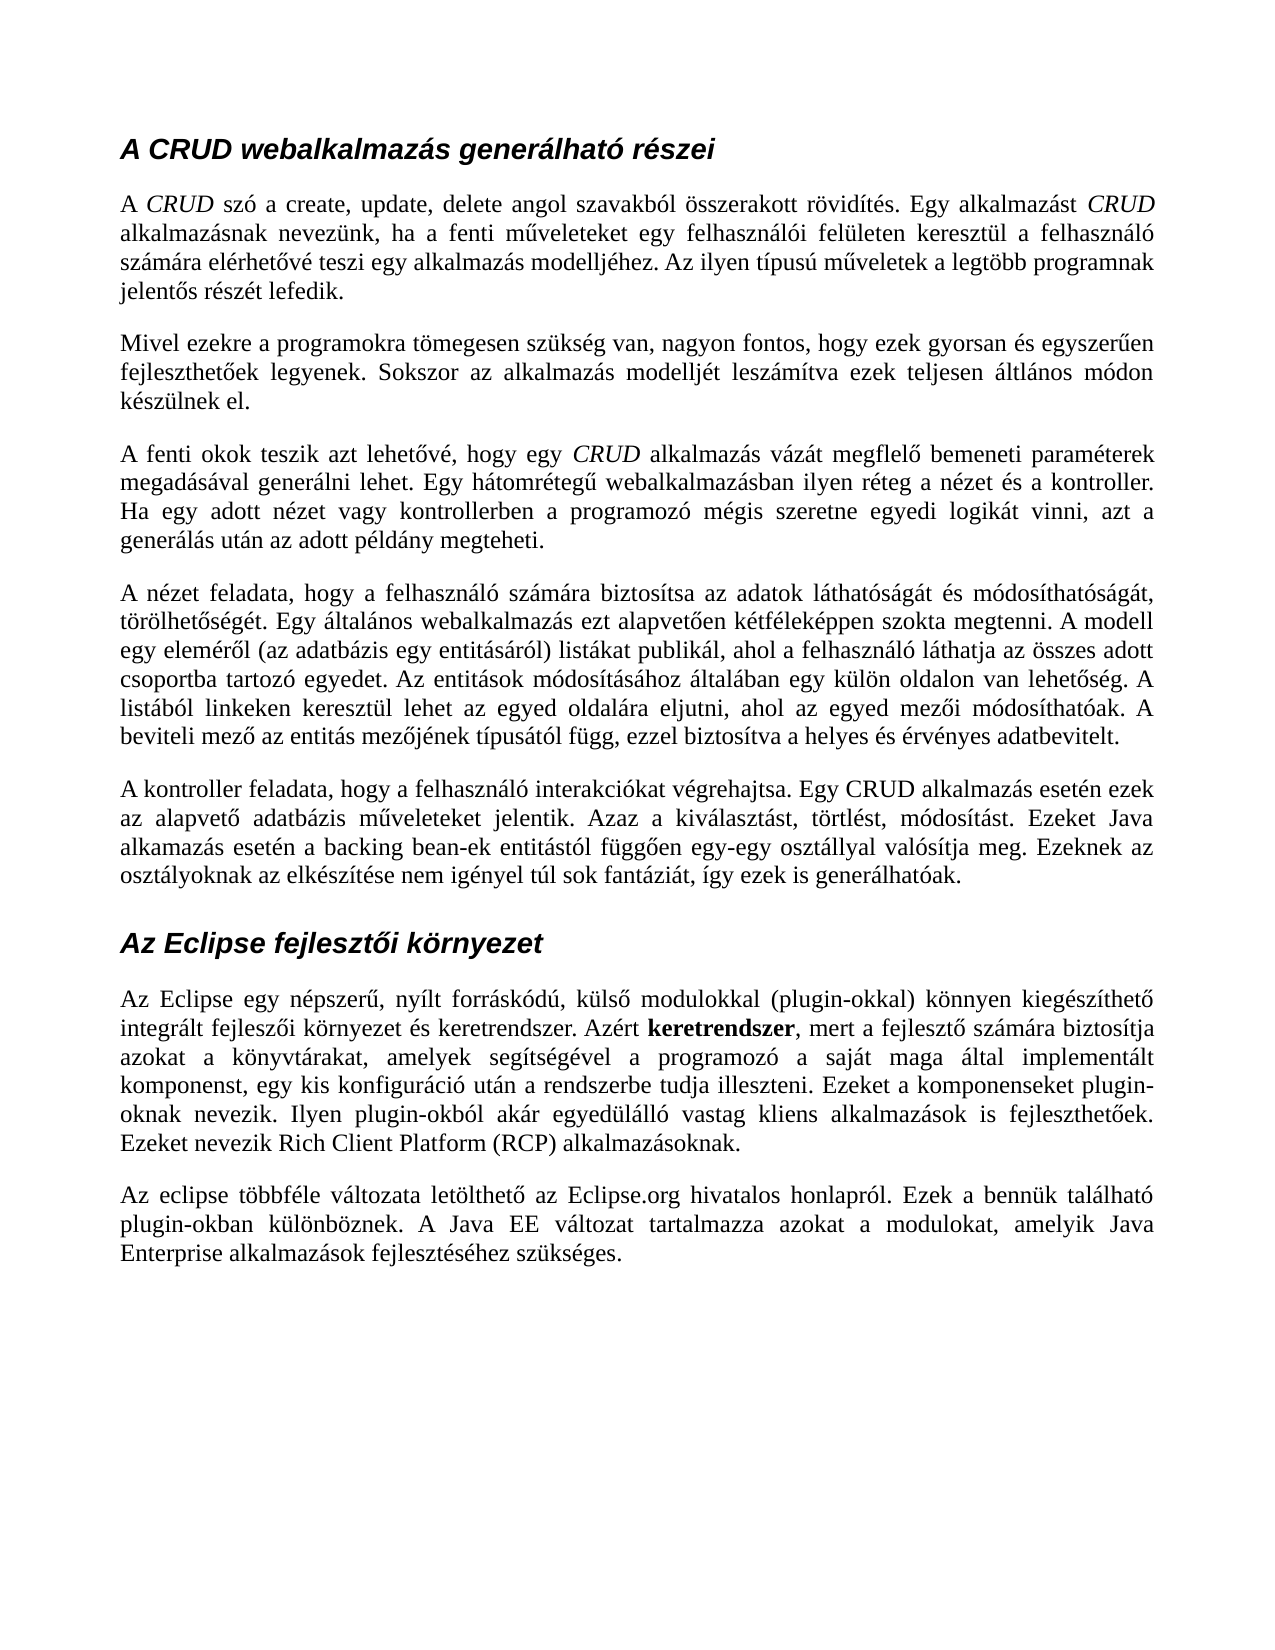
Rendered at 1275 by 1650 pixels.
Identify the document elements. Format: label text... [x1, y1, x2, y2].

text A fenti okok teszik azt lehetővé, hogy egy CRUD alkalmazás vázát megflelő bemeneti paraméterek megadásával generálni lehet. Egy hátomrétegű webalkalmazásban ilyen réteg a nézet és a kontroller. Ha egy adott nézet vagy kontrollerben a programozó mégis szeretne egyedi logikát vinni, azt a generálás után az adott példány megteheti. [120, 439, 1155, 554]
text Mivel ezekre a programokra tömegesen szükség van, nagyon fontos, hogy ezek gyorsan és egyszerűen fejleszthetőek legyenek. Sokszor az alkalmazás modelljét leszámítva ezek teljesen áltlános módon készülnek el. [120, 328, 1155, 415]
text A nézet feladata, hogy a felhasználó számára biztosítsa az adatok láthatóságát és módosíthatóságát, törölhetőségét. Egy általános webalkalmazás ezt alapvetően kétféleképpen szokta megtenni. A modell egy eleméről (az adatbázis egy entitásáról) listákat publikál, ahol a felhasználó láthatja az összes adott csoportba tartozó egyedet. Az entitások módosításához általában egy külön oldalon van lehetőség. A listából linkeken keresztül lehet az egyed oldalára eljutni, ahol az egyed mezői módosíthatóak. A beviteli mező az entitás mezőjének típusától függ, ezzel biztosítva a helyes és érvényes adatbevitelt. [120, 578, 1155, 750]
text A CRUD szó a create, update, delete angol szavakból összerakott rövidítés. Egy alkalmazást CRUD alkalmazásnak nevezünk, ha a fenti műveleteket egy felhasználói felületen keresztül a felhasználó számára elérhetővé teszi egy alkalmazás modelljéhez. Az ilyen típusú műveletek a legtöbb programnak jelentős részét lefedik. [120, 189, 1155, 304]
text Az Eclipse egy népszerű, nyílt forráskódú, külső modulokkal (plugin-okkal) könnyen kiegészíthető integrált fejleszői környezet és keretrendszer. Azért keretrendszer, mert a fejlesztő számára biztosítja azokat a könyvtárakat, amelyek segítségével a programozó a saját maga által implementált komponenst, egy kis konfiguráció után a rendszerbe tudja illeszteni. Ezeket a komponenseket plugin-oknak nevezik. Ilyen plugin-okból akár egyedülálló vastag kliens alkalmazások is fejleszthetőek. Ezeket nevezik Rich Client Platform (RCP) alkalmazásoknak. [120, 984, 1155, 1157]
text Az eclipse többféle változata letölthető az Eclipse.org hivatalos honlapról. Ezek a bennük található plugin-okban különböznek. A Java EE változat tartalmazza azokat a modulokat, amelyik Java Enterprise alkalmazások fejlesztéséhez szükséges. [120, 1181, 1155, 1267]
subtitle Az Eclipse fejlesztői környezet [120, 926, 1155, 959]
text A kontroller feladata, hogy a felhasználó interakciókat végrehajtsa. Egy CRUD alkalmazás esetén ezek az alapvető adatbázis műveleteket jelentik. Azaz a kiválasztást, törtlést, módosítást. Ezeket Java alkamazás esetén a backing bean-ek entitástól függően egy-egy osztállyal valósítja meg. Ezeknek az osztályoknak az elkészítése nem igényel túl sok fantáziát, így ezek is generálhatóak. [120, 774, 1155, 889]
subtitle A CRUD webalkalmazás generálható részei [120, 132, 1155, 166]
